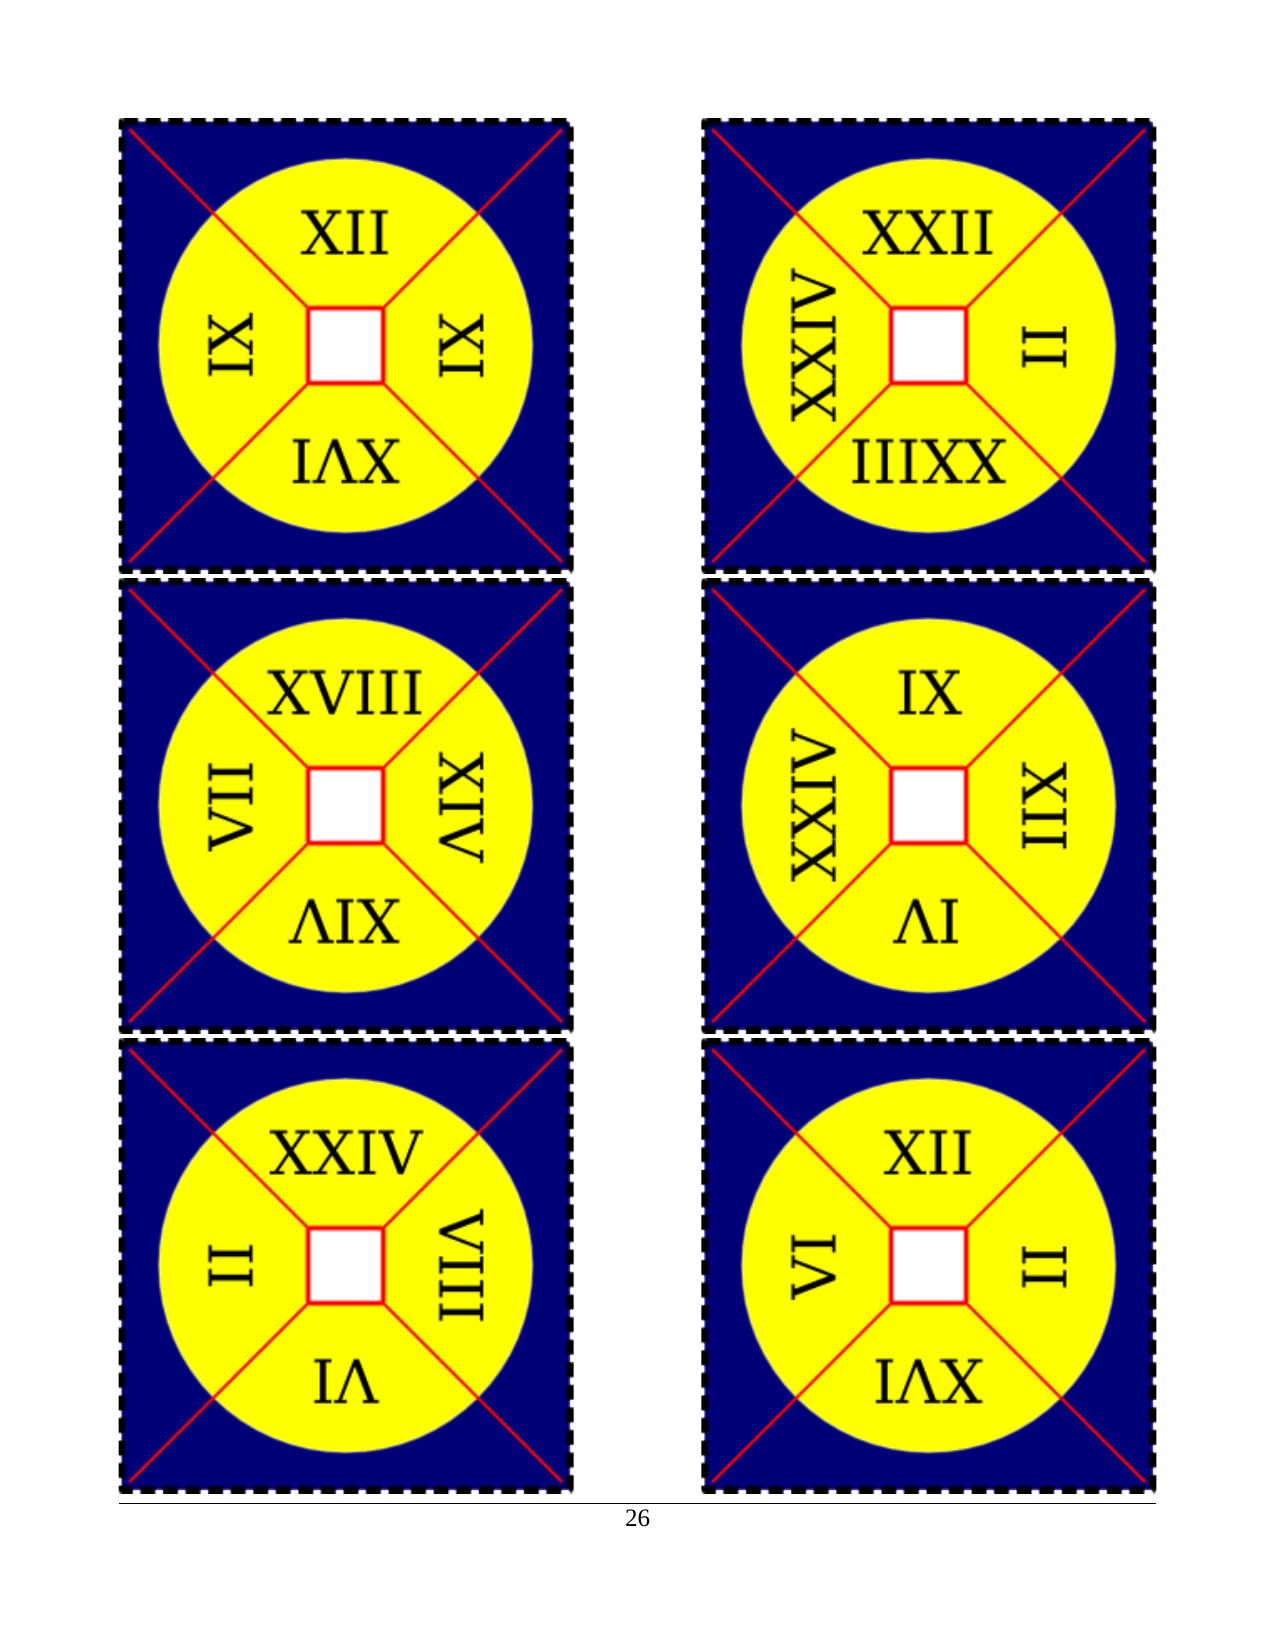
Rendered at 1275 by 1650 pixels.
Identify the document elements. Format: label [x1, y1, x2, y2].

picture [118, 1038, 574, 1494]
picture [118, 578, 574, 1034]
picture [701, 578, 1157, 1034]
picture [701, 118, 1157, 574]
picture [701, 1038, 1157, 1494]
picture [118, 118, 574, 574]
